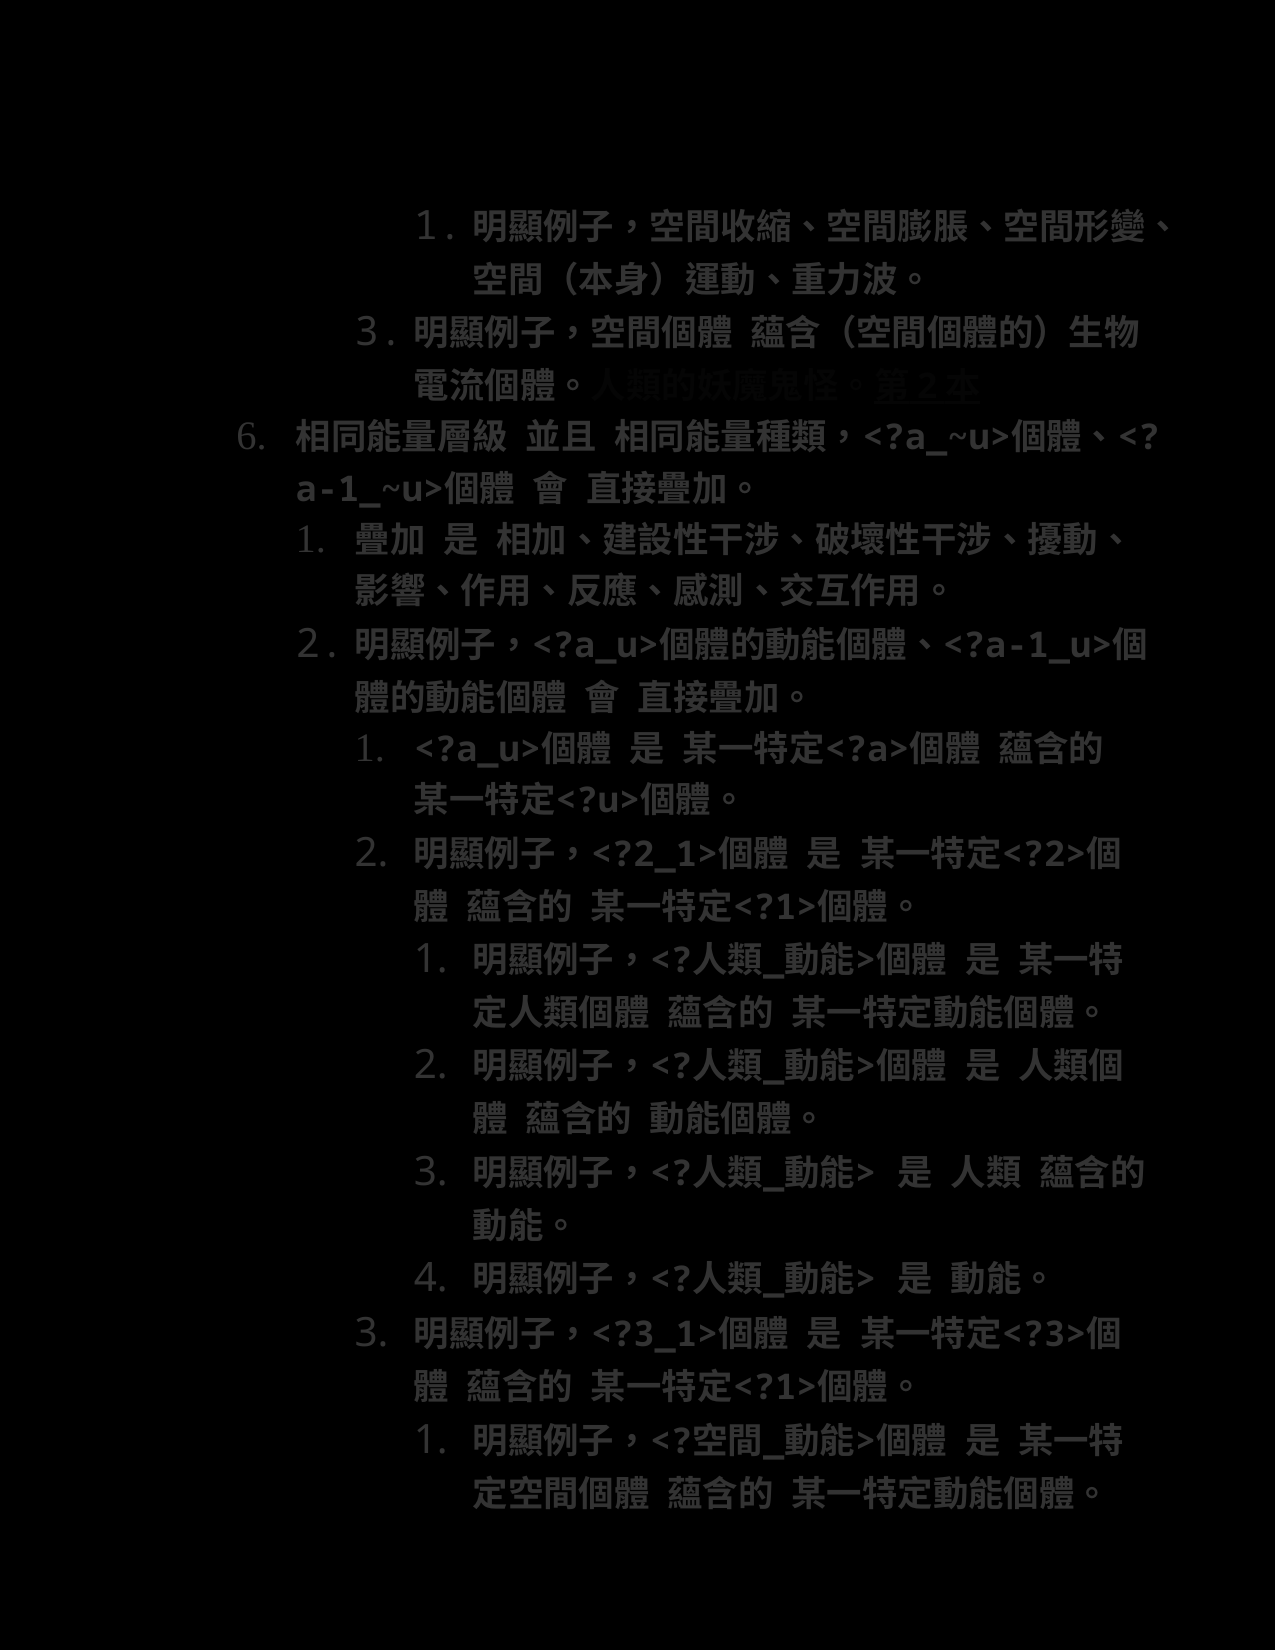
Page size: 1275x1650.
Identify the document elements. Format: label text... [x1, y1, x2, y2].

list 明顯例子，<?3_1>個體 是 某一特定<?3>個體 蘊含的 某一特定<?1>個體。 [354, 1303, 1157, 1410]
list 明顯例子，空間個體 蘊含（空間個體的）生物電流個體。人類的妖魔鬼怪。第2本 [354, 302, 1157, 409]
list 明顯例子，<?人類_動能> 是 人類 蘊含的 動能。 [413, 1142, 1157, 1248]
list 明顯例子，<?人類_動能> 是 動能。 [413, 1248, 1157, 1303]
list 明顯例子，<?2_1>個體 是 某一特定<?2>個體 蘊含的 某一特定<?1>個體。 [354, 823, 1157, 929]
list 疊加 是 相加、建設性干涉、破壞性干涉、擾動、影響、作用、反應、感測、交互作用。 [295, 511, 1157, 614]
list 明顯例子，空間收縮、空間膨脹、空間形變、空間（本身）運動、重力波。 [413, 196, 1157, 302]
list 相同能量層級 並且 相同能量種類，<?a_~u>個體、<?a-1_~u>個體 會 直接疊加。 [236, 409, 1157, 511]
list 明顯例子，<?人類_動能>個體 是 某一特定人類個體 蘊含的 某一特定動能個體。 [413, 929, 1157, 1036]
list 明顯例子，<?空間_動能>個體 是 某一特定空間個體 蘊含的 某一特定動能個體。 [413, 1410, 1157, 1516]
list 明顯例子，<?a_u>個體的動能個體、<?a-1_u>個體的動能個體 會 直接疊加。 [295, 614, 1157, 720]
list <?a_u>個體 是 某一特定<?a>個體 蘊含的 某一特定<?u>個體。 [354, 720, 1157, 823]
list 明顯例子，<?人類_動能>個體 是 人類個體 蘊含的 動能個體。 [413, 1036, 1157, 1142]
